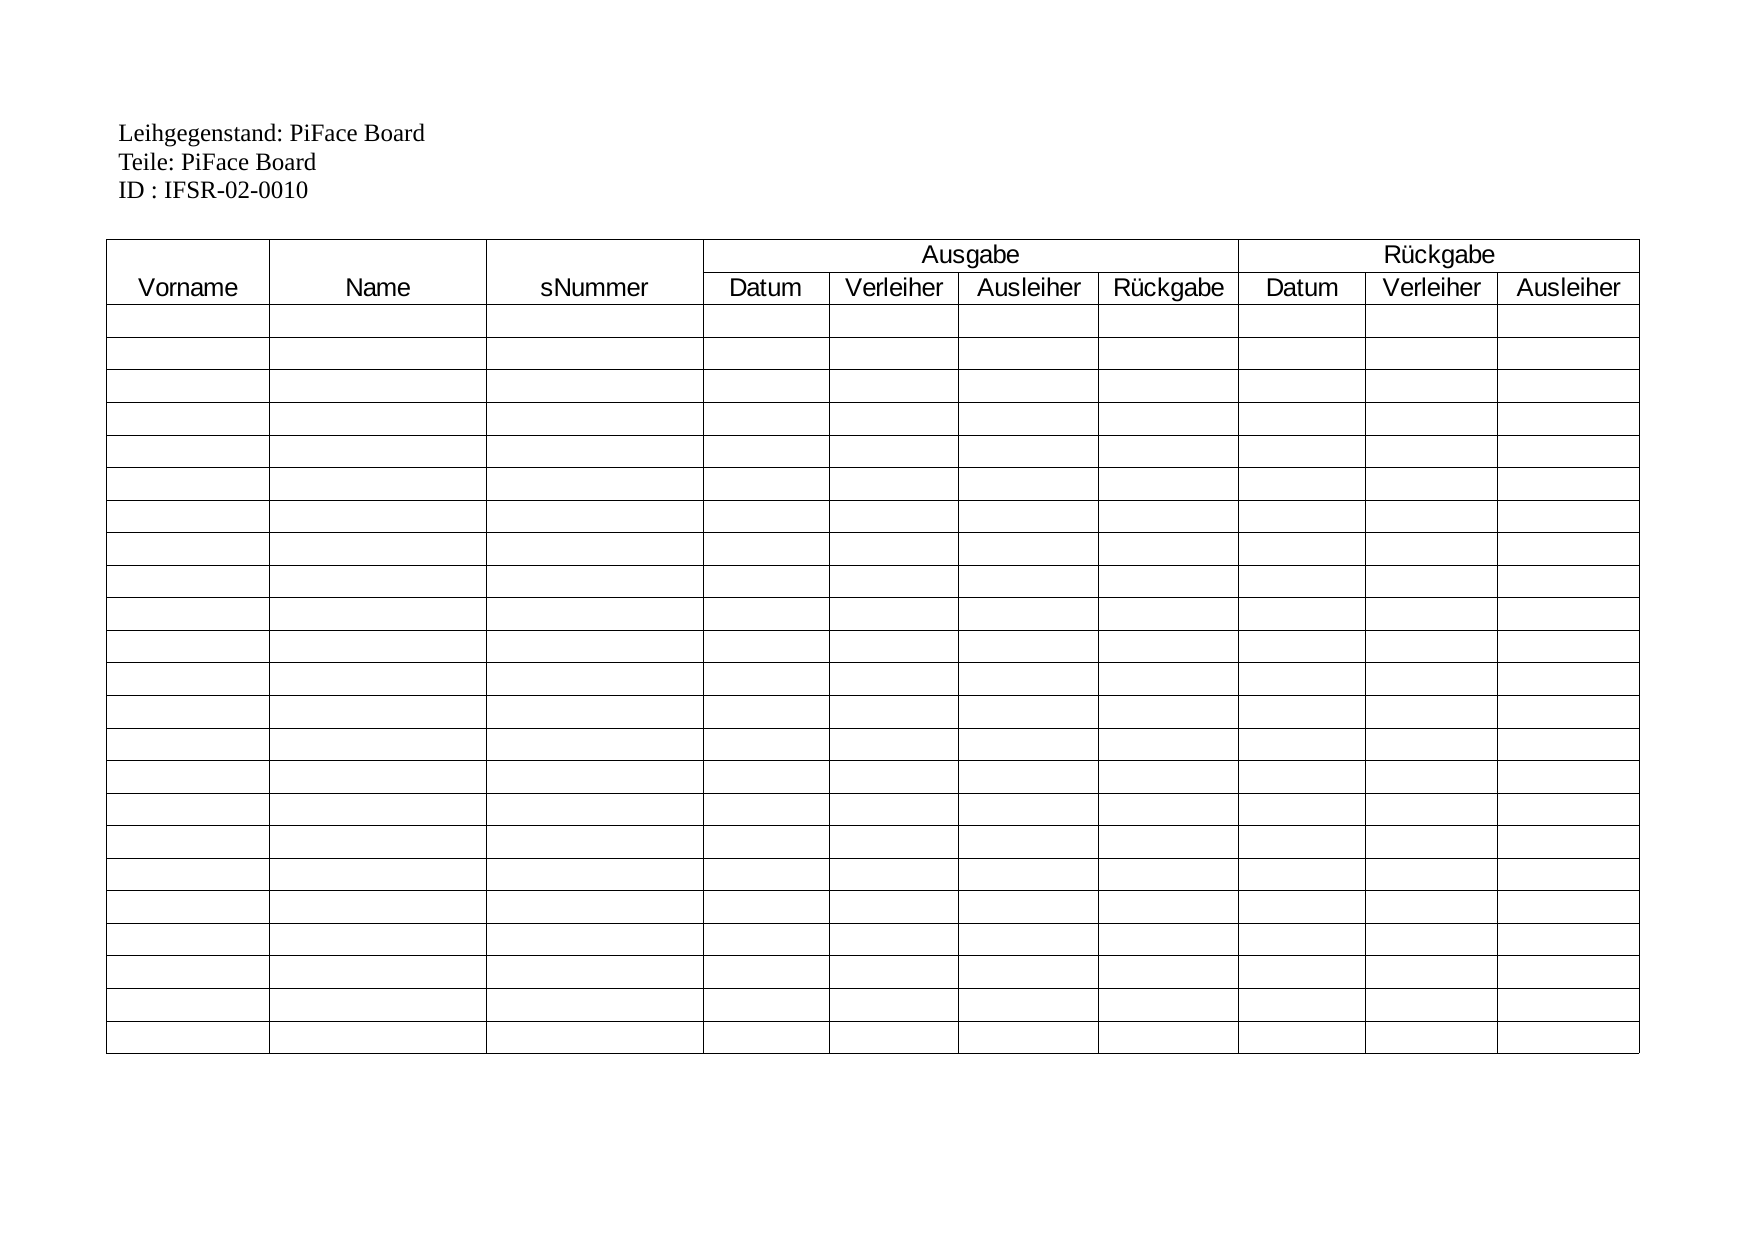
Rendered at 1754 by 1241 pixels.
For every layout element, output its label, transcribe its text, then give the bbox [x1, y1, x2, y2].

text ID : IFSR-02-0010 [118, 176, 1636, 204]
text Leihgegenstand: PiFace Board [118, 118, 1636, 147]
text Teile: PiFace Board [118, 147, 1636, 176]
